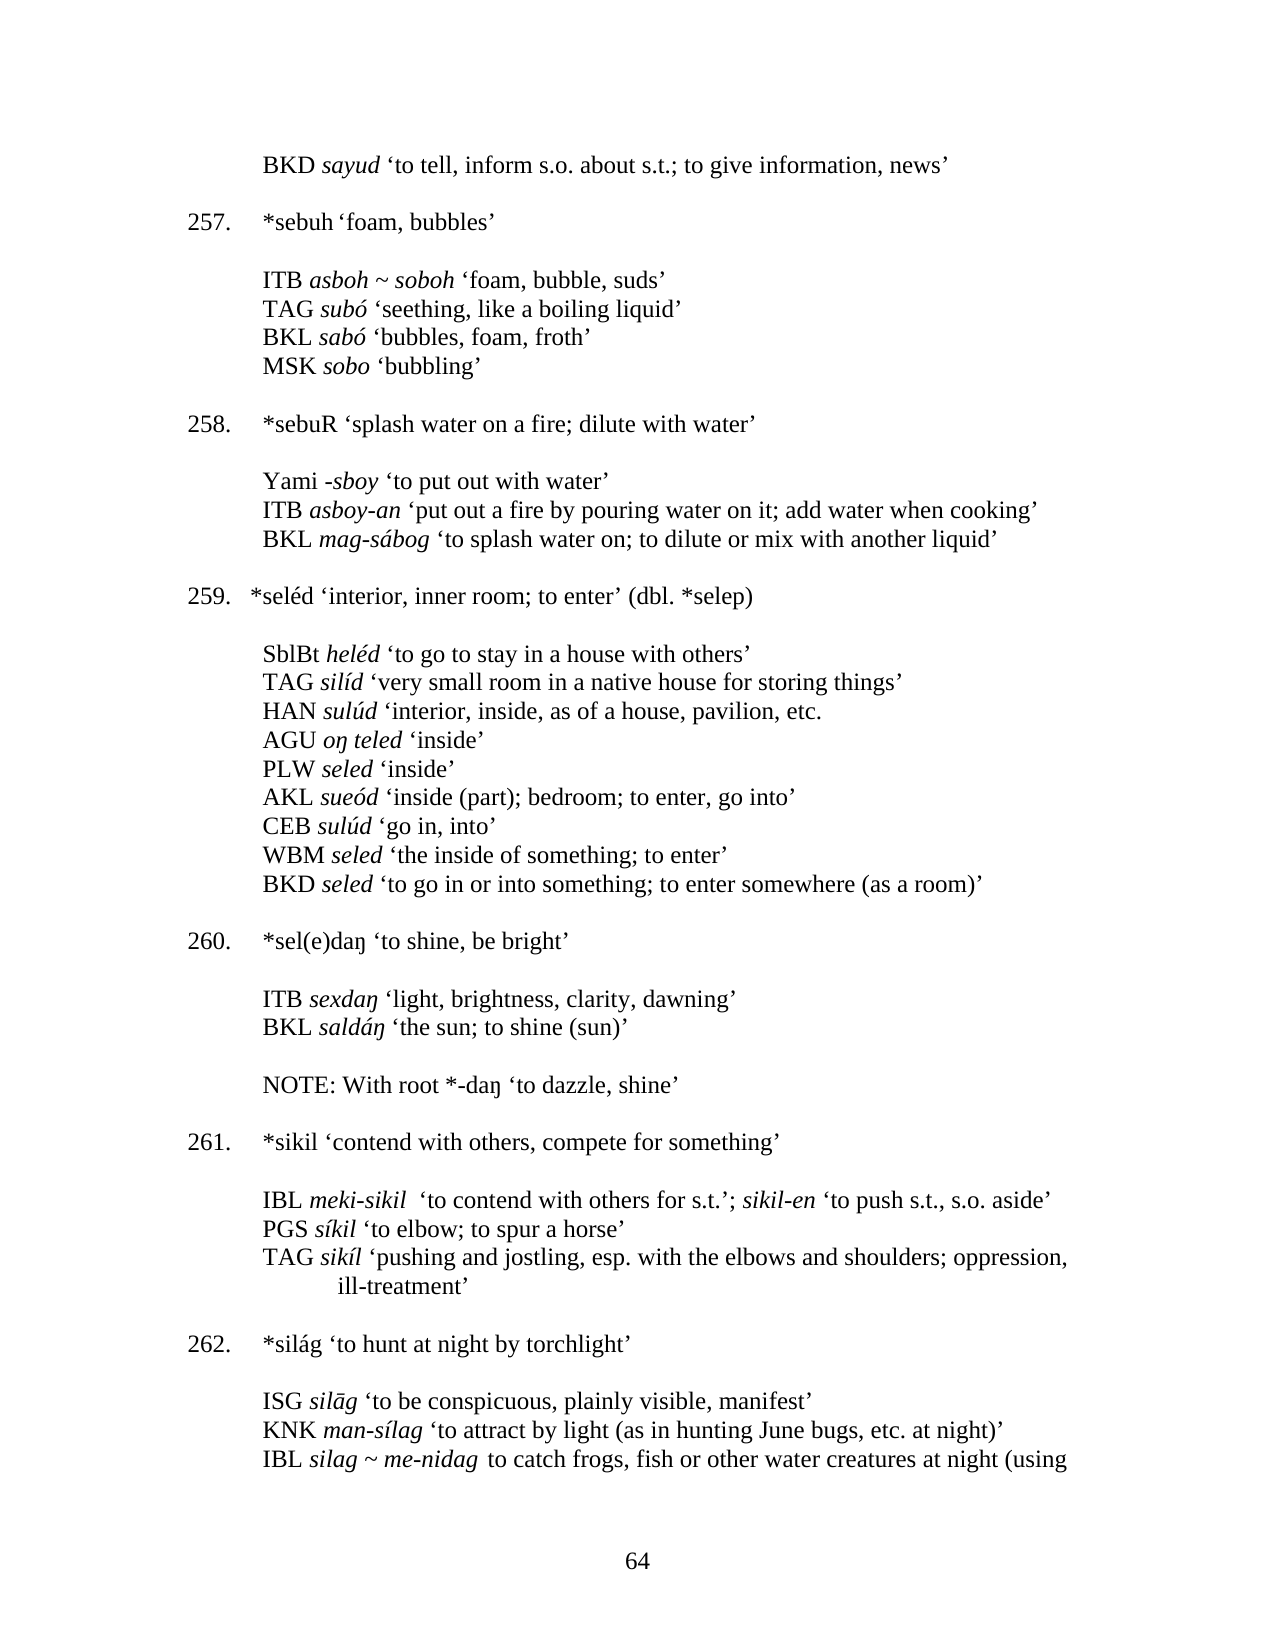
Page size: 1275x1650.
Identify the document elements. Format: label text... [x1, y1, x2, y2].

text MSK sobo ‘bubbling’ [187, 351, 1087, 380]
text BKL mag-sábog ‘to splash water on; to dilute or mix with another liquid’ [187, 524, 1087, 552]
text SblBt heléd ‘to go to stay in a house with others’ [187, 639, 1087, 667]
text BKL sabó ‘bubbles, foam, froth’ [187, 322, 1087, 351]
text 258. *sebuR ‘splash water on a fire; dilute with water’ [187, 409, 1087, 437]
text AKL sueód ‘inside (part); bedroom; to enter, go into’ [187, 782, 1087, 811]
text CEB sulúd ‘go in, into’ [187, 811, 1087, 840]
text ITB sexdaŋ ‘light, brightness, clarity, dawning’ [187, 984, 1087, 1012]
text ITB asboy-an ‘put out a fire by pouring water on it; add water when cooking’ [187, 495, 1087, 524]
text ITB asboh ~ soboh ‘foam, bubble, suds’ [187, 265, 1087, 294]
text TAG sikíl ‘pushing and jostling, esp. with the elbows and shoulders; oppression, [187, 1242, 1087, 1271]
text 262. *silág ‘to hunt at night by torchlight’ [187, 1329, 1087, 1357]
text PGS síkil ‘to elbow; to spur a horse’ [187, 1214, 1087, 1242]
text BKL saldáŋ ‘the sun; to shine (sun)’ [187, 1012, 1087, 1041]
text AGU oŋ teled ‘inside’ [187, 725, 1087, 754]
text HAN sulúd ‘interior, inside, as of a house, pavilion, etc. [187, 696, 1087, 725]
text KNK man-sílag ‘to attract by light (as in hunting June bugs, etc. at night)’ [187, 1415, 1087, 1444]
text NOTE: With root *-daŋ ‘to dazzle, shine’ [187, 1070, 1087, 1099]
text WBM seled ‘the inside of something; to enter’ [187, 840, 1087, 869]
text ill-treatment’ [187, 1271, 1087, 1300]
text TAG subó ‘seething, like a boiling liquid’ [187, 294, 1087, 322]
text 257. *sebuh ‘foam, bubbles’ [187, 207, 1087, 236]
text BKD seled ‘to go in or into something; to enter somewhere (as a room)’ [187, 869, 1087, 897]
text PLW seled ‘inside’ [187, 754, 1087, 782]
text 259. *seléd ‘interior, inner room; to enter’ (dbl. *selep) [187, 581, 1087, 610]
text IBL meki-sikil ‘to contend with others for s.t.’; sikil-en ‘to push s.t., s.o. aside’ [187, 1185, 1087, 1214]
text Yami -sboy ‘to put out with water’ [187, 466, 1087, 495]
text TAG silíd ‘very small room in a native house for storing things’ [187, 667, 1087, 696]
text IBL silag ~ me-nidag to catch frogs, fish or other water creatures at night (using [187, 1444, 1087, 1472]
text ISG silāg ‘to be conspicuous, plainly visible, manifest’ [187, 1386, 1087, 1415]
text BKD sayud ‘to tell, inform s.o. about s.t.; to give information, news’ [187, 150, 1087, 179]
text 261. *sikil ‘contend with others, compete for something’ [187, 1127, 1087, 1156]
text 260. *sel(e)daŋ ‘to shine, be bright’ [187, 926, 1087, 955]
